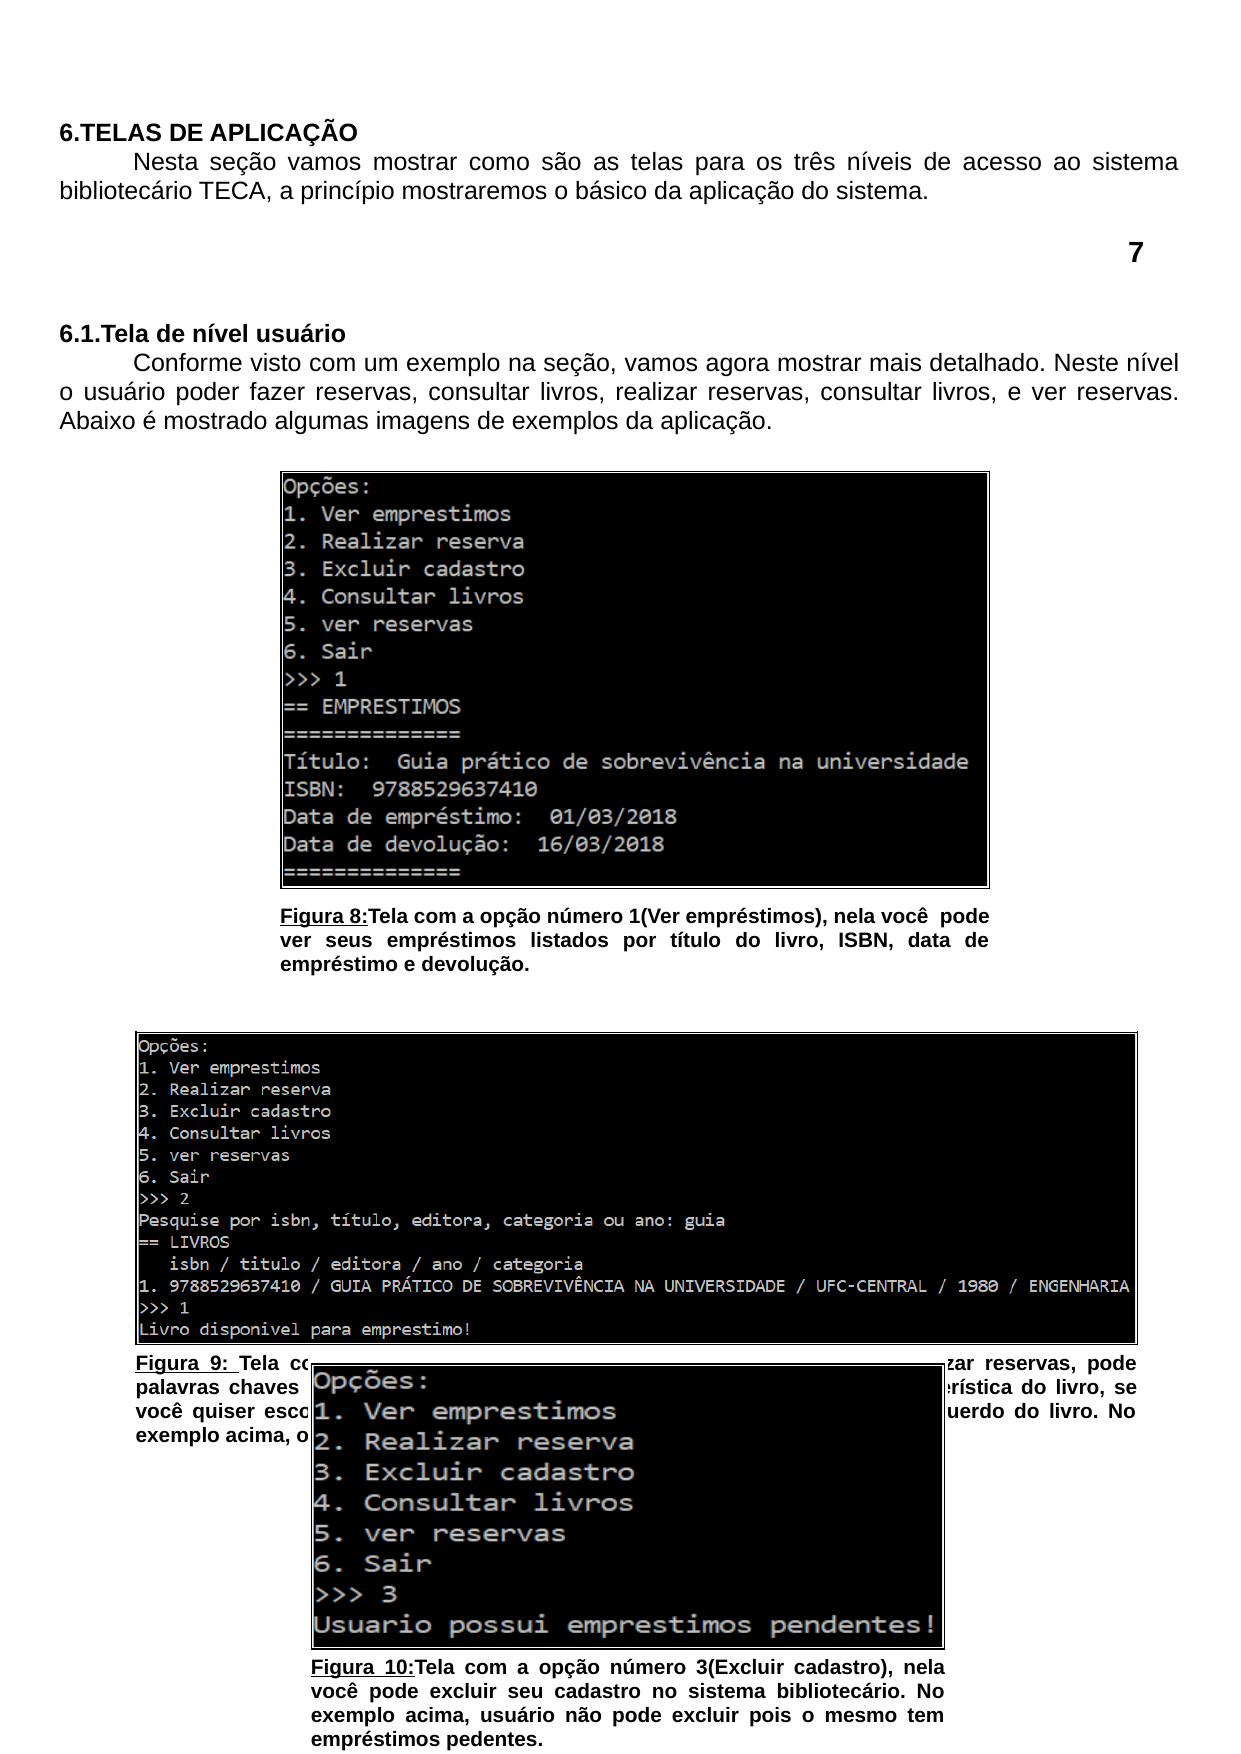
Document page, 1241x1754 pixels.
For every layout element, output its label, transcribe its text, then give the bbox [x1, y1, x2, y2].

text Figura 9: Tela com a opção número 2(Realizar reserva), nela você pode realizar reservas, pode palavras chaves ou apenas um trecho que você de lembra de qualquer característica do livro, se você quiser escolher o livro bastar escolher o número que segue ao lado esquerdo do livro. No exemplo acima, o usuário reservou o livro listado no número 1. [135, 1345, 1138, 1447]
text 6.1.Tela de nível usuário [59, 319, 1181, 348]
text Nesta seção vamos mostrar como são as telas para os três níveis de acesso ao sistema bibliotecário TECA, a princípio mostraremos o básico da aplicação do sistema. [59, 147, 1181, 204]
picture [283, 473, 988, 886]
text Figura 8:Tela com a opção número 1(Ver empréstimos), nela você pode ver seus empréstimos listados por título do livro, ISBN, data de empréstimo e devolução. [280, 889, 990, 976]
text 6.TELAS DE APLICAÇÃO [59, 118, 1181, 147]
text Conforme visto com um exemplo na seção, vamos agora mostrar mais detalhado. Neste nível o usuário poder fazer reservas, consultar livros, realizar reservas, consultar livros, e ver reservas. Abaixo é mostrado algumas imagens de exemplos da aplicação. [59, 348, 1181, 434]
text Figura 10:Tela com a opção número 3(Excluir cadastro), nela você pode excluir seu cadastro no sistema bibliotecário. No exemplo acima, usuário não pode excluir pois o mesmo tem empréstimos pedentes. [311, 1650, 945, 1751]
picture [313, 1366, 943, 1647]
picture [138, 1034, 1135, 1343]
